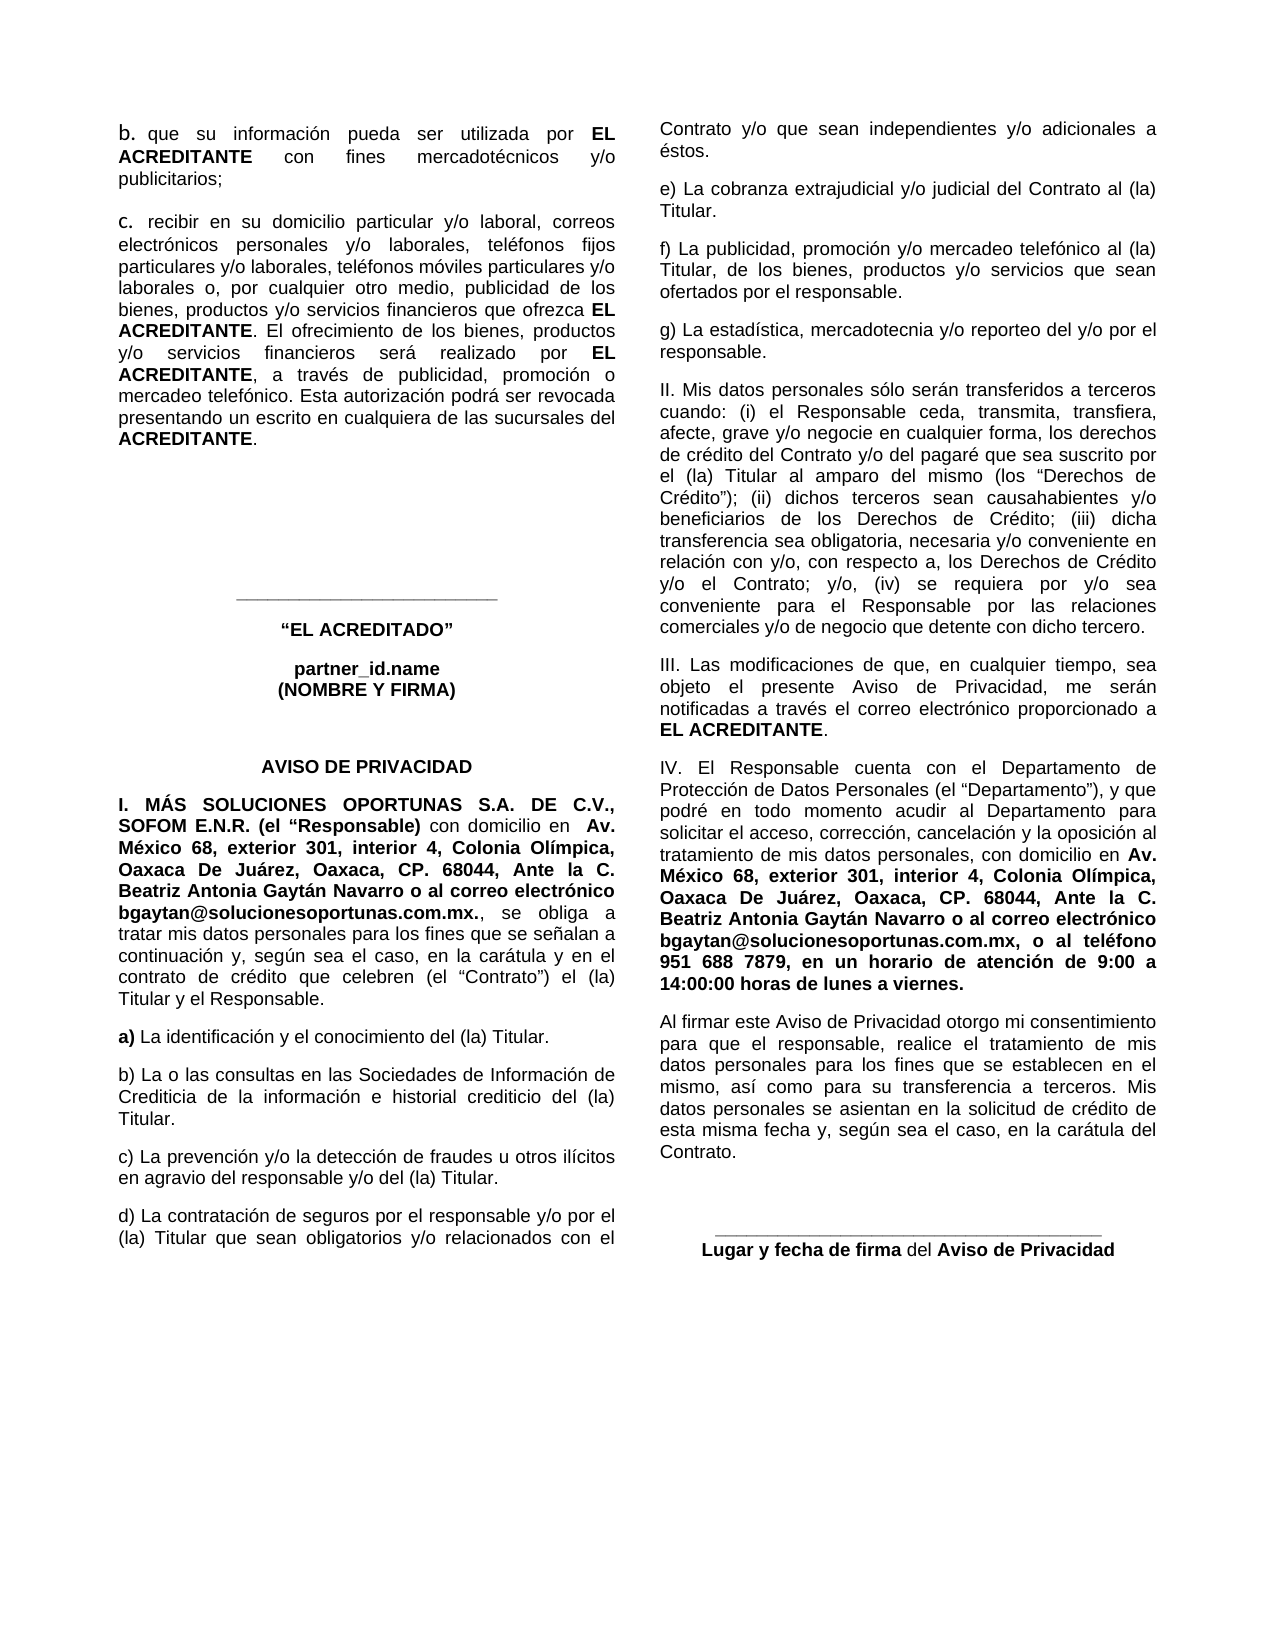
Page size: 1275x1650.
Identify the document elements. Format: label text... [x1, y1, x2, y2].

text f) La publicidad, promoción y/o mercadeo telefónico al (la) Titular, de los bienes, productos y/o servicios que sean ofertados por el responsable. [659, 238, 1157, 302]
text b) La o las consultas en las Sociedades de Información de Crediticia de la información e historial crediticio del (la) Titular. [118, 1064, 615, 1129]
list que su información pueda ser utilizada por EL ACREDITANTE con fines mercadotécnicos y/o publicitarios; [118, 118, 615, 189]
text IV. El Responsable cuenta con el Departamento de Protección de Datos Personales (el “Departamento”), y que podré en todo momento acudir al Departamento para solicitar el acceso, corrección, cancelación y la oposición al tratamiento de mis datos personales, con domicilio en Av. México 68, exterior 301, interior 4, Colonia Olímpica, Oaxaca De Juárez, Oaxaca, CP. 68044, Ante la C. Beatriz Antonia Gaytán Navarro o al correo electrónico bgaytan@solucionesoportunas.com.mx, o al teléfono 951 688 7879, en un horario de atención de 9:00 a 14:00:00 horas de lunes a viernes. [659, 757, 1157, 994]
text “EL ACREDITADO” [118, 619, 615, 641]
text (NOMBRE Y FIRMA) [118, 679, 615, 701]
text c) La prevención y/o la detección de fraudes u otros ilícitos en agravio del responsable y/o del (la) Titular. [118, 1146, 615, 1189]
text partner_id.name [118, 657, 615, 679]
text a) La identificación y el conocimiento del (la) Titular. [118, 1026, 615, 1047]
text Al firmar este Aviso de Privacidad otorgo mi consentimiento para que el responsable, realice el tratamiento de mis datos personales para los fines que se establecen en el mismo, así como para su transferencia a terceros. Mis datos personales se asientan en la solicitud de crédito de esta misma fecha y, según sea el caso, en la carátula del Contrato. [659, 1011, 1157, 1162]
text Lugar y fecha de firma del Aviso de Privacidad [659, 1238, 1157, 1260]
text e) La cobranza extrajudicial y/o judicial del Contrato al (la) Titular. [659, 178, 1157, 221]
text _____________________________________ [659, 1217, 1157, 1238]
text III. Las modificaciones de que, en cualquier tiempo, sea objeto el presente Aviso de Privacidad, me serán notificadas a través el correo electrónico proporcionado a EL ACREDITANTE. [659, 654, 1157, 741]
text II. Mis datos personales sólo serán transferidos a terceros cuando: (i) el Responsable ceda, transmita, transfiera, afecte, grave y/o negocie en cualquier forma, los derechos de crédito del Contrato y/o del pagaré que sea suscrito por el (la) Titular al amparo del mismo (los “Derechos de Crédito”); (ii) dichos terceros sean causahabientes y/o beneficiarios de los Derechos de Crédito; (iii) dicha transferencia sea obligatoria, necesaria y/o conveniente en relación con y/o, con respecto a, los Derechos de Crédito y/o el Contrato; y/o, (iv) se requiera por y/o sea conveniente para el Responsable por las relaciones comerciales y/o de negocio que detente con dicho tercero. [659, 379, 1157, 638]
list recibir en su domicilio particular y/o laboral, correos electrónicos personales y/o laborales, teléfonos fijos particulares y/o laborales, teléfonos móviles particulares y/o laborales o, por cualquier otro medio, publicidad de los bienes, productos y/o servicios financieros que ofrezca EL ACREDITANTE. El ofrecimiento de los bienes, productos y/o servicios financieros será realizado por EL ACREDITANTE, a través de publicidad, promoción o mercadeo telefónico. Esta autorización podrá ser revocada presentando un escrito en cualquiera de las sucursales del ACREDITANTE. [118, 206, 615, 449]
text I. MÁS SOLUCIONES OPORTUNAS S.A. DE C.V., SOFOM E.N.R. (el “Responsable) con domicilio en Av. México 68, exterior 301, interior 4, Colonia Olímpica, Oaxaca De Juárez, Oaxaca, CP. 68044, Ante la C. Beatriz Antonia Gaytán Navarro o al correo electrónico bgaytan@solucionesoportunas.com.mx., se obliga a tratar mis datos personales para los fines que se señalan a continuación y, según sea el caso, en la carátula y en el contrato de crédito que celebren (el “Contrato”) el (la) Titular y el Responsable. [118, 794, 615, 1009]
text g) La estadística, mercadotecnia y/o reporteo del y/o por el responsable. [659, 319, 1157, 362]
text AVISO DE PRIVACIDAD [118, 755, 615, 777]
text _________________________ [118, 581, 615, 602]
text d) La contratación de seguros por el responsable y/o por el (la) Titular que sean obligatorios y/o relacionados con el [118, 1205, 615, 1248]
text Contrato y/o que sean independientes y/o adicionales a éstos. [659, 118, 1157, 161]
